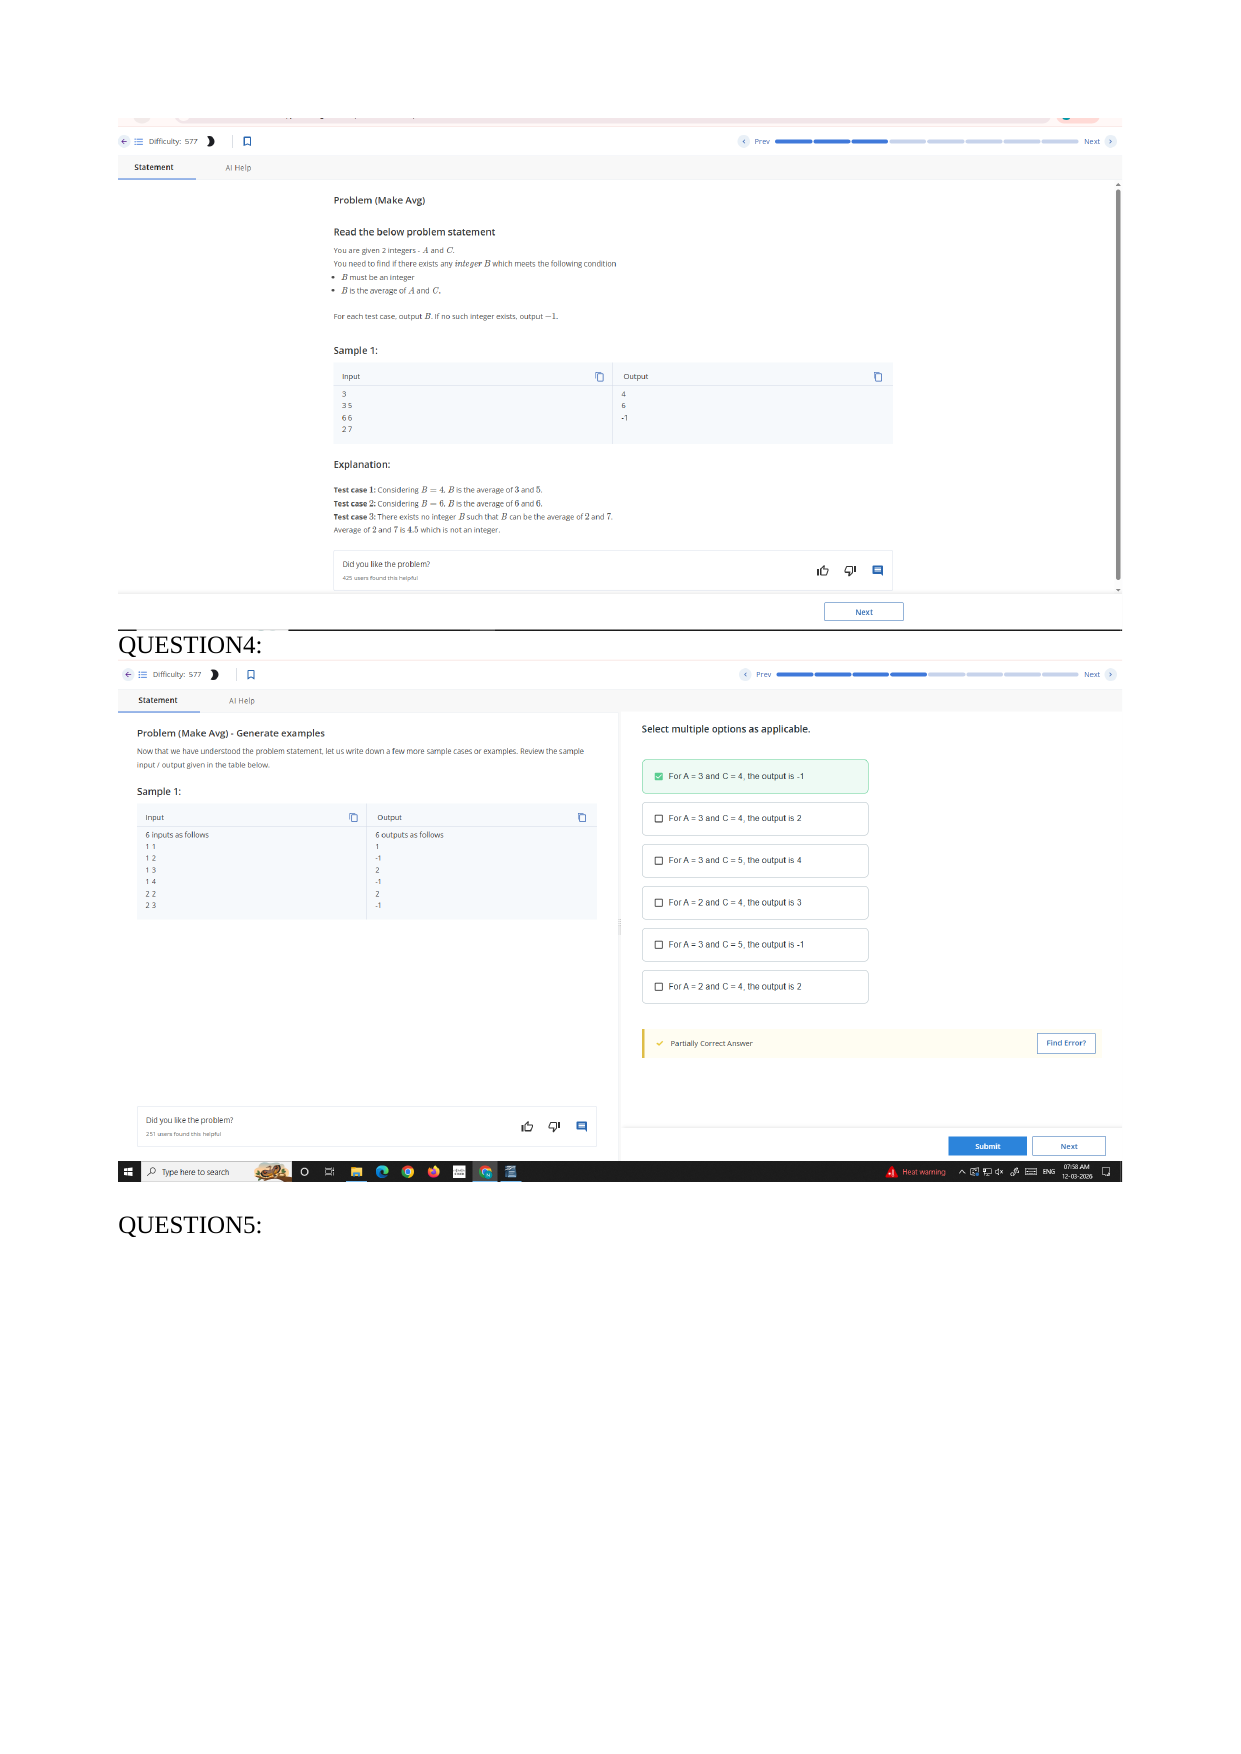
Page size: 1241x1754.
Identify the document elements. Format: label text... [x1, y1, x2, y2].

text QUESTION5: [118, 1210, 1122, 1239]
text QUESTION4: [118, 631, 1122, 659]
picture [118, 659, 1123, 1182]
picture [118, 118, 1123, 631]
